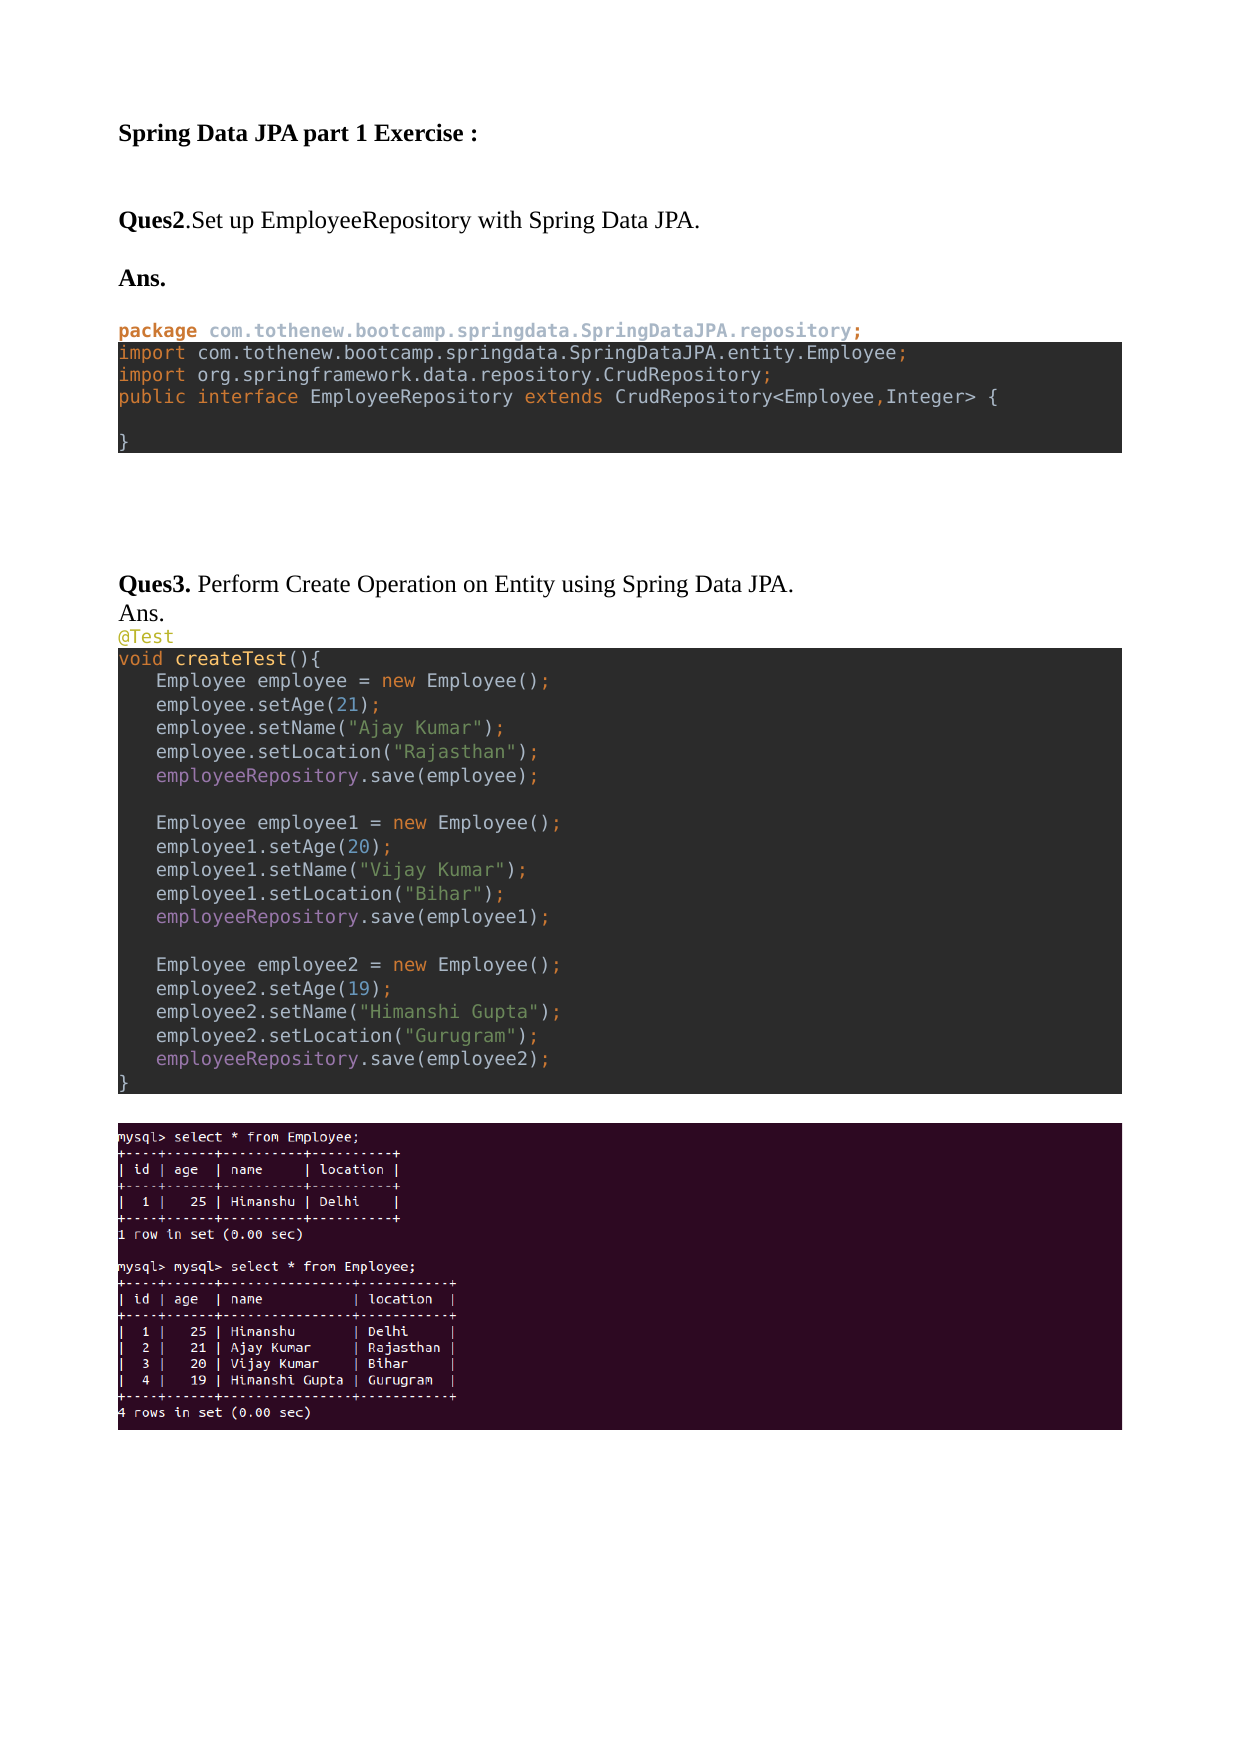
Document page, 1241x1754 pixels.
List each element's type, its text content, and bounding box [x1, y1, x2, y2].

text Employee employee = new Employee(); [118, 670, 1122, 694]
text employeeRepository.save(employee2); [118, 1048, 1122, 1072]
text employee.setAge(21); [118, 694, 1122, 717]
text Ans. [118, 598, 1122, 626]
text employeeRepository.save(employee); [118, 765, 1122, 788]
text import com.tothenew.bootcamp.springdata.SpringDataJPA.entity.Employee; [118, 342, 1122, 364]
text employee.setName("Ajay Kumar"); [118, 717, 1122, 741]
text employee1.setName("Vijay Kumar"); [118, 859, 1122, 883]
text employee2.setAge(19); [118, 977, 1122, 1001]
text employee1.setLocation("Bihar"); [118, 883, 1122, 907]
text public interface EmployeeRepository extends CrudRepository<Employee,Integer> { [118, 386, 1122, 408]
text employee1.setAge(20); [118, 836, 1122, 859]
text Ques3. Perform Create Operation on Entity using Spring Data JPA. [118, 569, 1122, 598]
text } [118, 431, 1122, 453]
text package com.tothenew.bootcamp.springdata.SpringDataJPA.repository; [118, 320, 1122, 342]
text Employee employee2 = new Employee(); [118, 954, 1122, 977]
text } [118, 1072, 1122, 1094]
text @Test [118, 626, 1122, 648]
text employee2.setLocation("Gurugram"); [118, 1025, 1122, 1048]
text Ans. [118, 263, 1122, 291]
text void createTest(){ [118, 648, 1122, 670]
text import org.springframework.data.repository.CrudRepository; [118, 364, 1122, 386]
text employee.setLocation("Rajasthan"); [118, 741, 1122, 765]
text Ques2.Set up EmployeeRepository with Spring Data JPA. [118, 205, 1122, 234]
text employee2.setName("Himanshi Gupta"); [118, 1001, 1122, 1025]
text employeeRepository.save(employee1); [118, 907, 1122, 930]
text Employee employee1 = new Employee(); [118, 812, 1122, 836]
picture [118, 1123, 1123, 1430]
